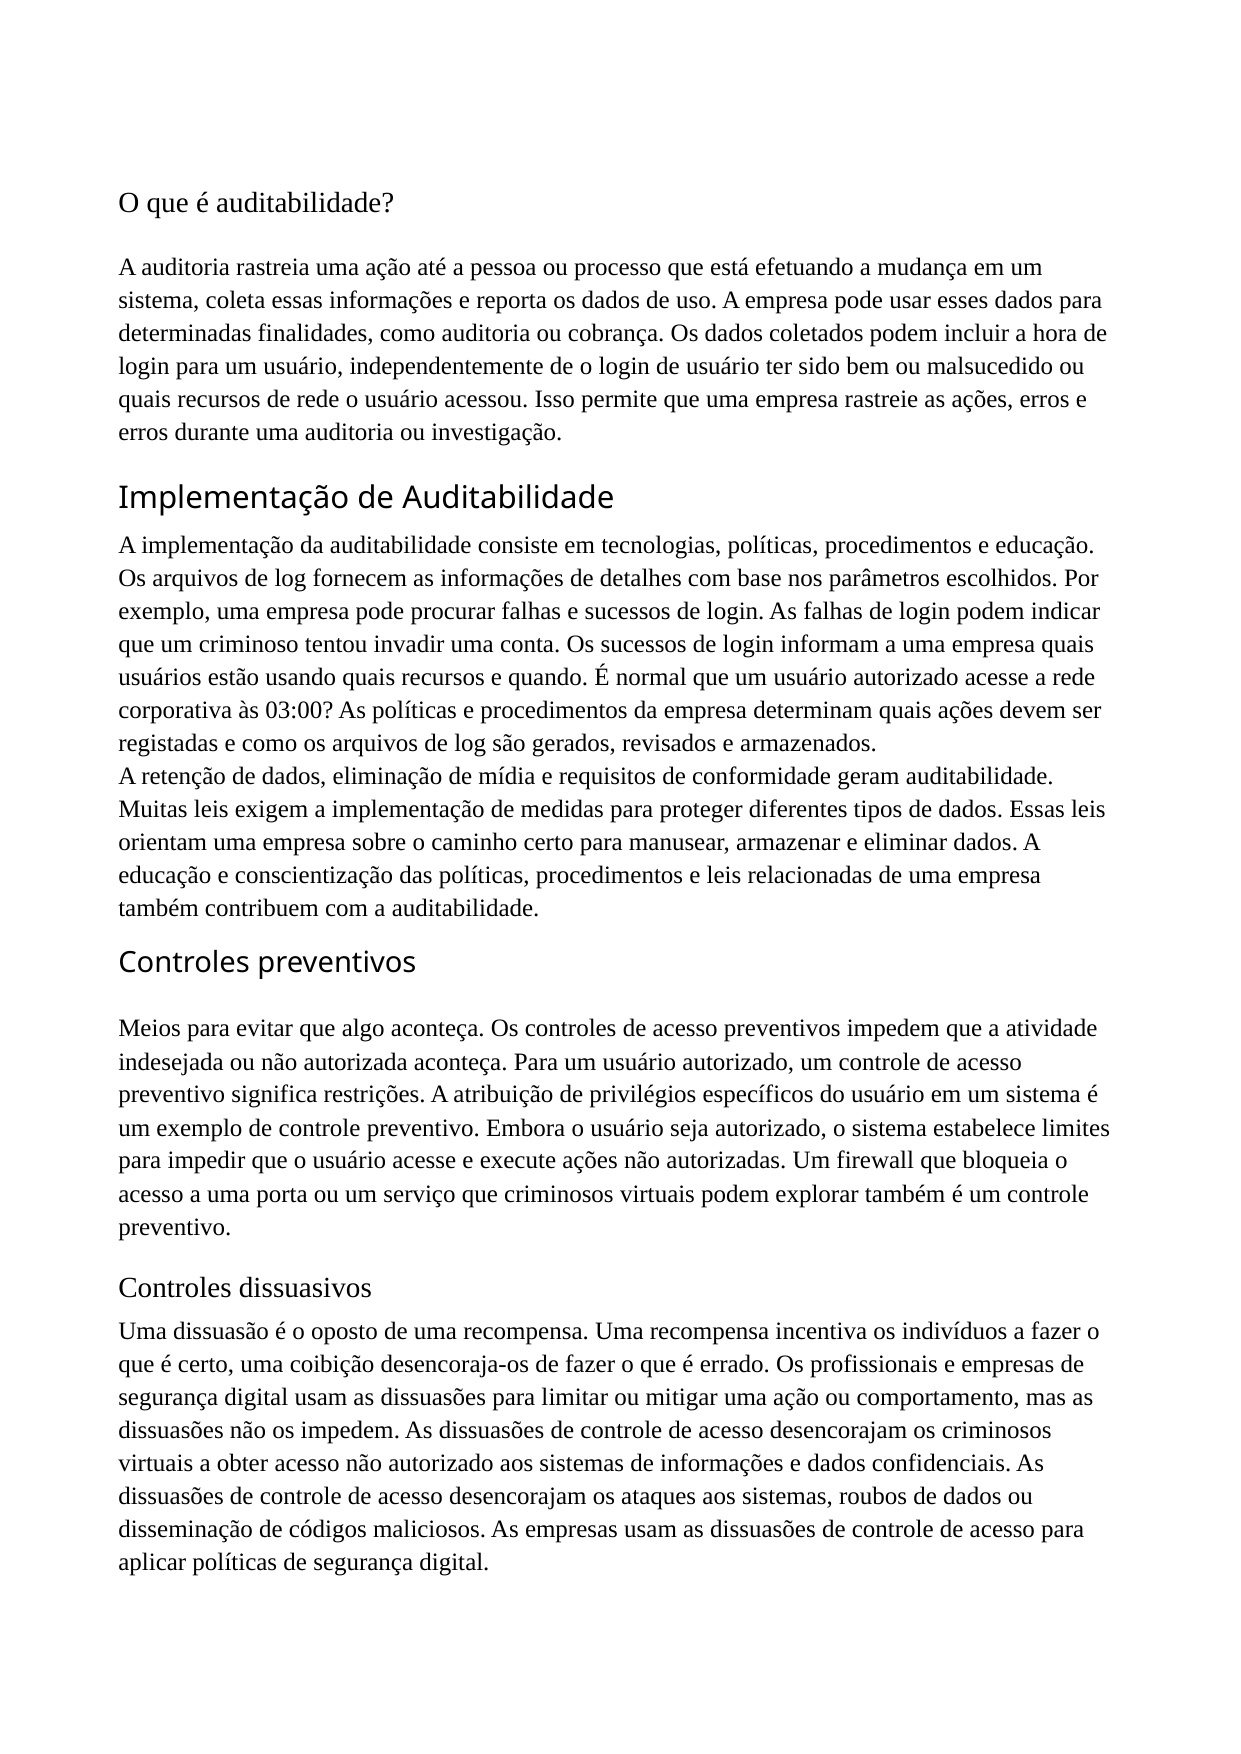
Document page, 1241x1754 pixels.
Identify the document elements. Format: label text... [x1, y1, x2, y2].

text Meios para evitar que algo aconteça. Os controles de acesso preventivos impedem que a atividade indesejada ou não autorizada aconteça. Para um usuário autorizado, um controle de acesso preventivo significa restrições. A atribuição de privilégios específicos do usuário em um sistema é um exemplo de controle preventivo. Embora o usuário seja autorizado, o sistema estabelece limites para impedir que o usuário acesse e execute ações não autorizadas. Um firewall que bloqueia o acesso a uma porta ou um serviço que criminosos virtuais podem explorar também é um controle preventivo. [118, 1013, 1122, 1240]
subtitle O que é auditabilidade? [118, 185, 1122, 219]
text A implementação da auditabilidade consiste em tecnologias, políticas, procedimentos e educação. Os arquivos de log fornecem as informações de detalhes com base nos parâmetros escolhidos. Por exemplo, uma empresa pode procurar falhas e sucessos de login. As falhas de login podem indicar que um criminoso tentou invadir uma conta. Os sucessos de login informam a uma empresa quais usuários estão usando quais recursos e quando. É normal que um usuário autorizado acesse a rede corporativa às 03:00? As políticas e procedimentos da empresa determinam quais ações devem ser registadas e como os arquivos de log são gerados, revisados e armazenados. [118, 530, 1122, 757]
text A retenção de dados, eliminação de mídia e requisitos de conformidade geram auditabilidade. Muitas leis exigem a implementação de medidas para proteger diferentes tipos de dados. Essas leis orientam uma empresa sobre o caminho certo para manusear, armazenar e eliminar dados. A educação e conscientização das políticas, procedimentos e leis relacionadas de uma empresa também contribuem com a auditabilidade. [118, 761, 1122, 922]
text A auditoria rastreia uma ação até a pessoa ou processo que está efetuando a mudança em um sistema, coleta essas informações e reporta os dados de uso. A empresa pode usar esses dados para determinadas finalidades, como auditoria ou cobrança. Os dados coletados podem incluir a hora de login para um usuário, independentemente de o login de usuário ter sido bem ou malsucedido ou quais recursos de rede o usuário acessou. Isso permite que uma empresa rastreie as ações, erros e erros durante uma auditoria ou investigação. [118, 252, 1122, 446]
text Uma dissuasão é o oposto de uma recompensa. Uma recompensa incentiva os indivíduos a fazer o que é certo, uma coibição desencoraja-os de fazer o que é errado. Os profissionais e empresas de segurança digital usam as dissuasões para limitar ou mitigar uma ação ou comportamento, mas as dissuasões não os impedem. As dissuasões de controle de acesso desencorajam os criminosos virtuais a obter acesso não autorizado aos sistemas de informações e dados confidenciais. As dissuasões de controle de acesso desencorajam os ataques aos sistemas, roubos de dados ou disseminação de códigos maliciosos. As empresas usam as dissuasões de controle de acesso para aplicar políticas de segurança digital. [118, 1316, 1122, 1576]
subtitle Controles preventivos [118, 941, 1122, 981]
subtitle Implementação de Auditabilidade [118, 475, 1122, 517]
subtitle Controles dissuasivos [118, 1270, 1122, 1303]
